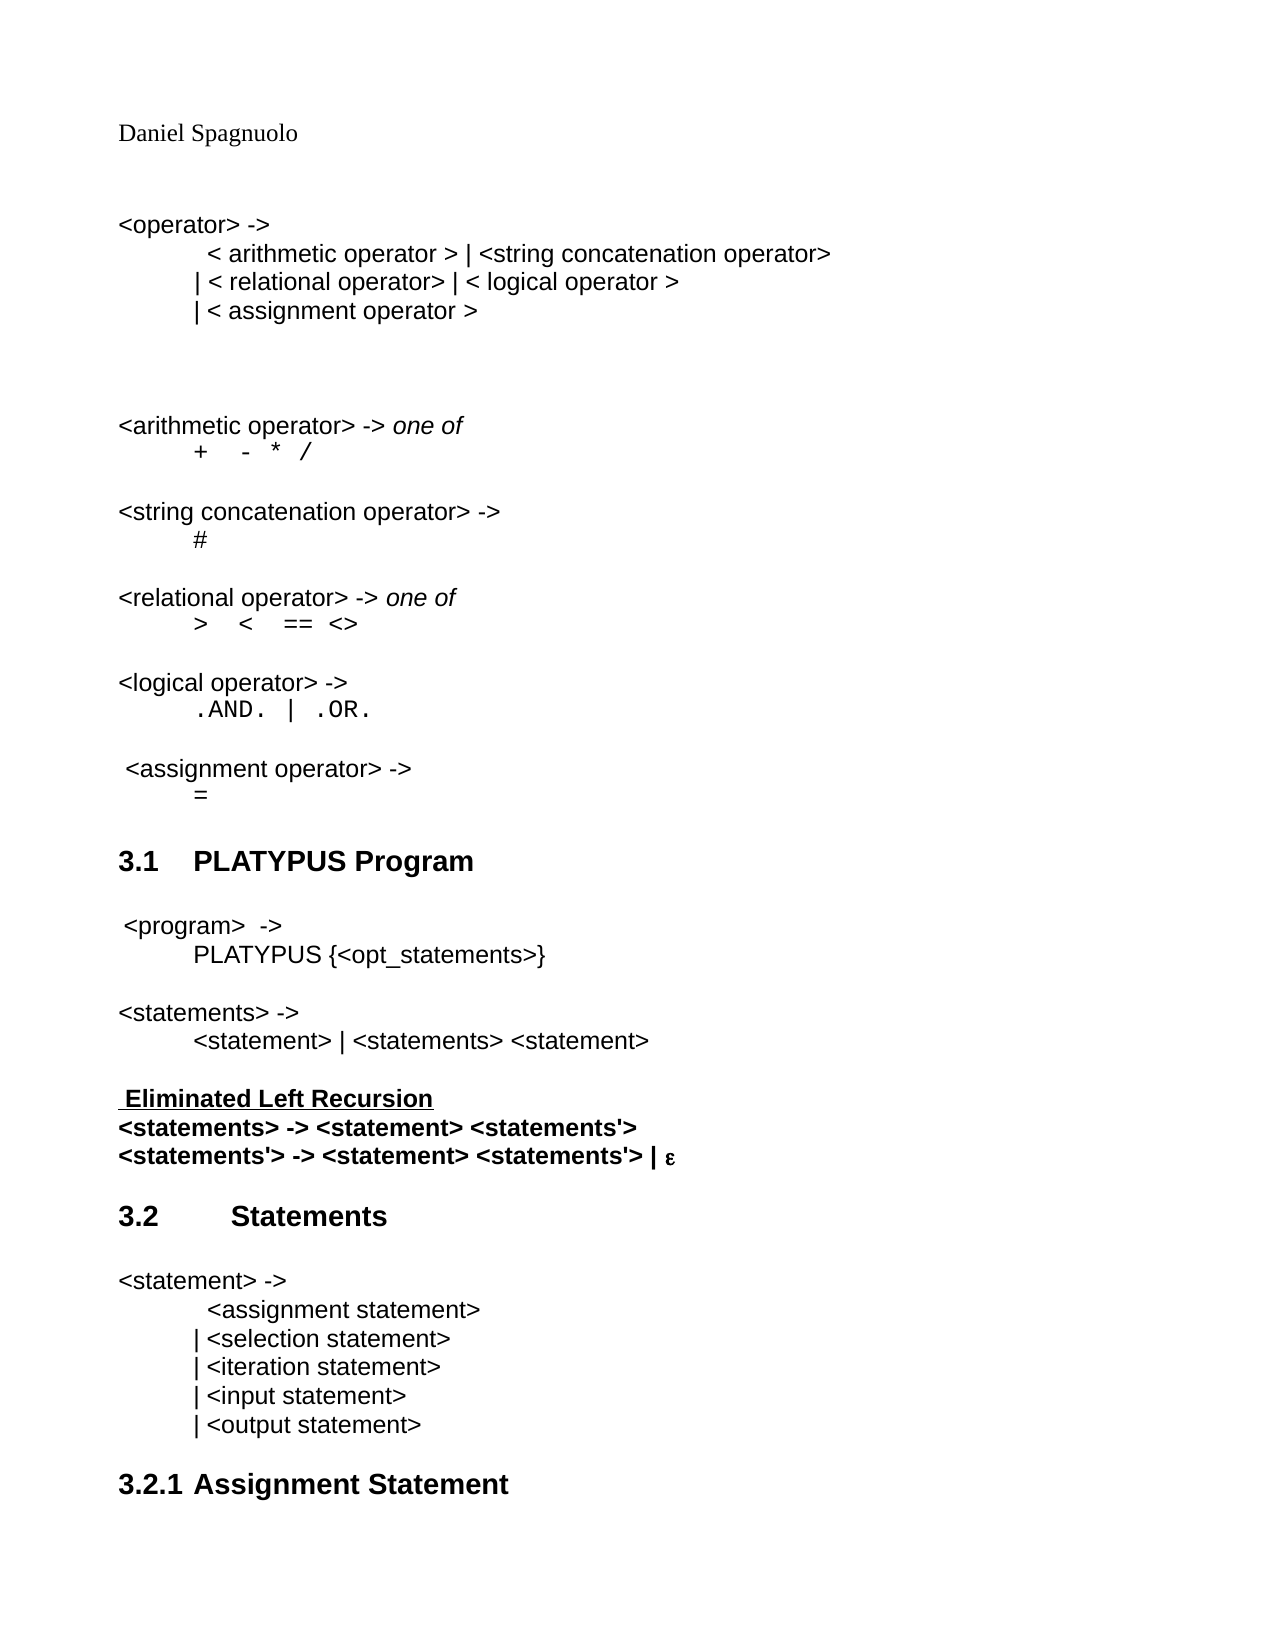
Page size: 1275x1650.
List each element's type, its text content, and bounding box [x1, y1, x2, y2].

text # [118, 525, 1157, 554]
text > < == <> [118, 612, 1157, 640]
text | <output statement> [118, 1410, 1157, 1438]
text <statements> -> [118, 998, 1157, 1026]
text <assignment operator> -> [118, 754, 1157, 782]
text | <input statement> [118, 1381, 1157, 1410]
text | < assignment operator > [118, 296, 1157, 325]
list Statements [118, 1199, 1157, 1232]
text | < relational operator> | < logical operator > [118, 267, 1157, 296]
text <logical operator> -> [118, 668, 1157, 697]
text + - * / [118, 440, 1157, 468]
text | <selection statement> [118, 1323, 1157, 1352]
text <statements> -> <statement> <statements'> [118, 1113, 1157, 1141]
text | <iteration statement> [118, 1352, 1157, 1381]
text <string concatenation operator> -> [118, 497, 1157, 525]
text <program> -> [118, 911, 1157, 940]
text Eliminated Left Recursion [118, 1084, 1157, 1113]
text <statement> | <statements> <statement> [118, 1026, 1157, 1055]
text PLATYPUS {<opt_statements>} [118, 940, 1157, 969]
text <operator> -> [118, 210, 1157, 239]
text 3.1 PLATYPUS Program [118, 844, 1157, 878]
text <assignment statement> [118, 1295, 1157, 1323]
text = [118, 782, 1157, 811]
text <relational operator> -> one of [118, 583, 1157, 612]
text <statement> -> [118, 1266, 1157, 1295]
text < arithmetic operator > | <string concatenation operator> [118, 239, 1157, 267]
text <statements'> -> <statement> <statements'> |  [118, 1141, 1157, 1170]
text <arithmetic operator> -> one of [118, 411, 1157, 440]
text .AND. | .OR. [118, 697, 1157, 725]
list Assignment Statement [118, 1467, 1157, 1501]
